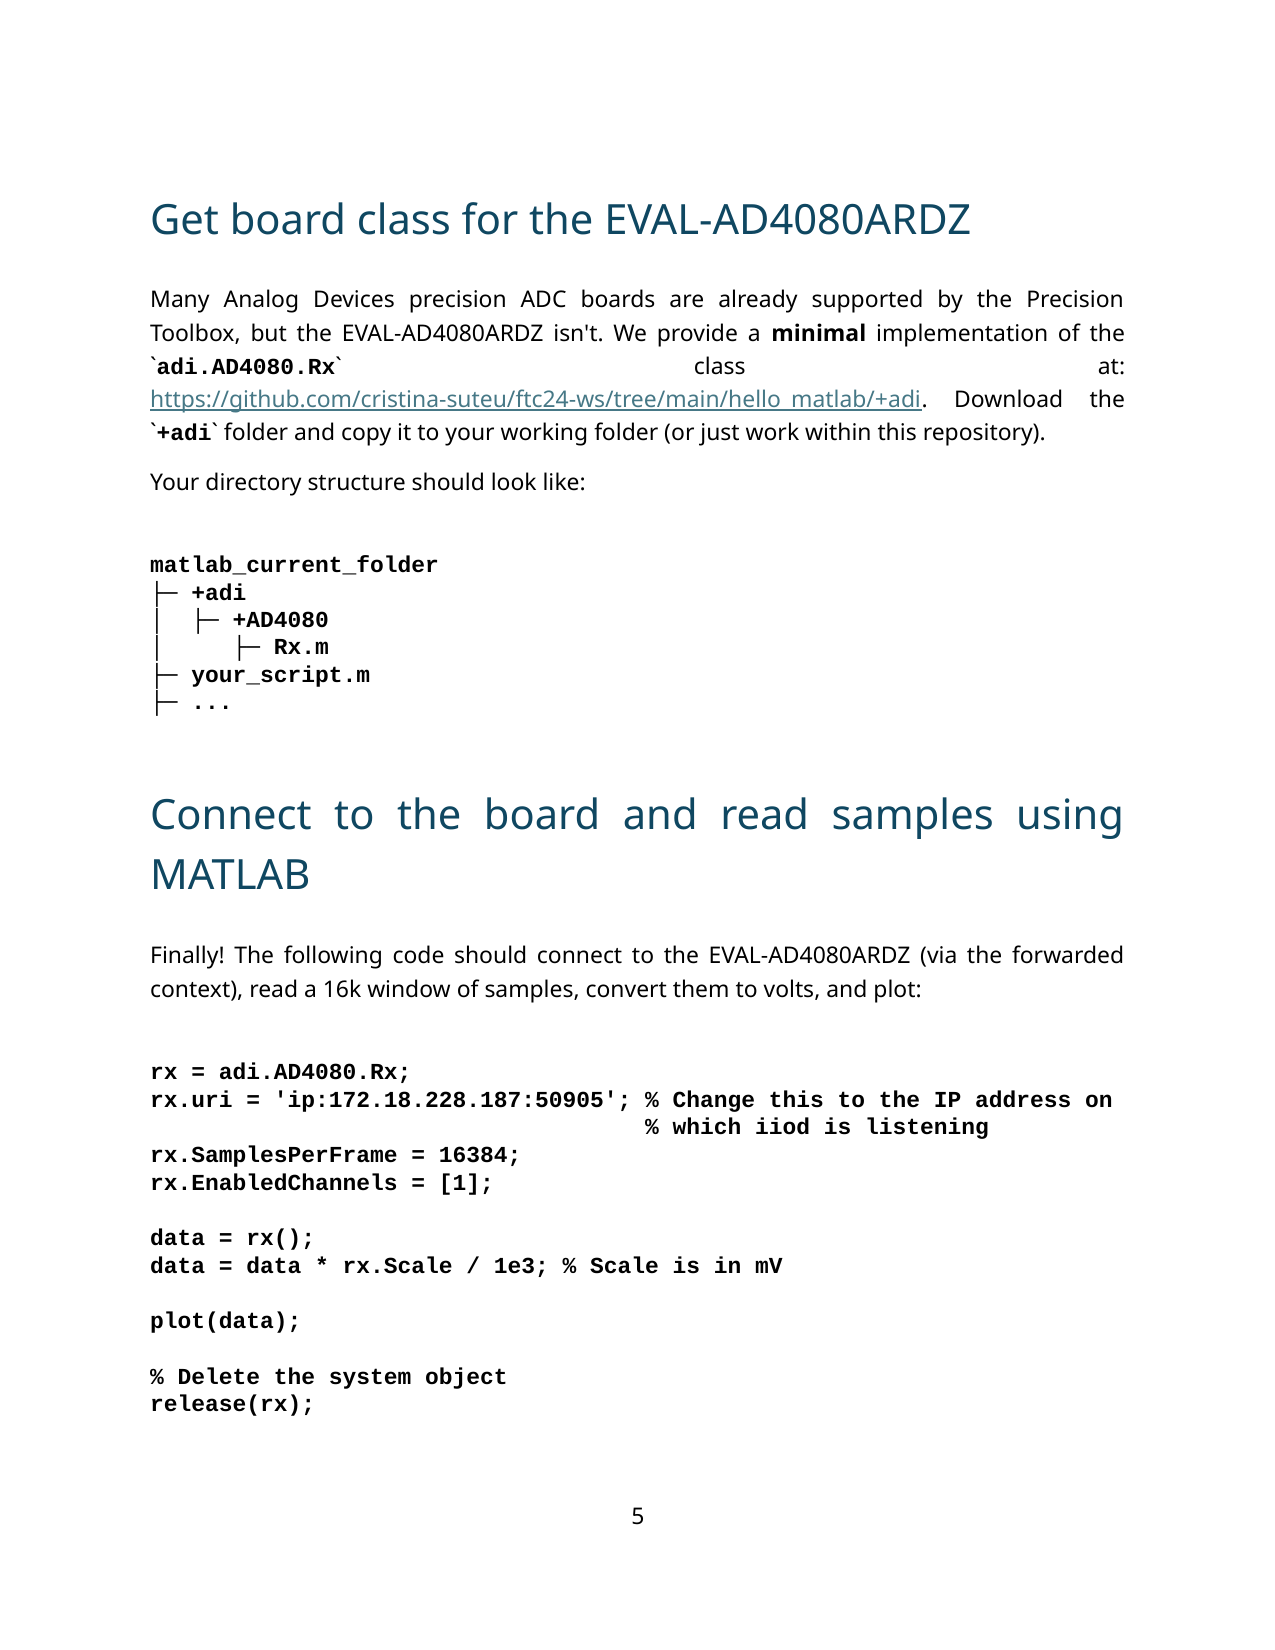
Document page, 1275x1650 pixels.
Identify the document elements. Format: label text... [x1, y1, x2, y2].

text Many Analog Devices precision ADC boards are already supported by the Precision Toolbox, but the EVAL-AD4080ARDZ isn't. We provide a minimal implementation of the `adi.AD4080.Rx` class at: https://github.com/cristina-suteu/ftc24-ws/tree/main/hello_matlab/+adi. Download the `+adi` folder and copy it to your working folder (or just work within this repository). [150, 283, 1125, 447]
subtitle Connect to the board and read samples using MATLAB [150, 784, 1125, 902]
text Your directory structure should look like: [150, 466, 1125, 497]
subtitle Get board class for the EVAL-AD4080ARDZ [150, 190, 1125, 247]
text matlab_current_folder ├─ +adi │ ├─ +AD4080 │ ├─ Rx.m ├─ your_script.m ├─ ... [150, 553, 1125, 716]
text Finally! The following code should connect to the EVAL-AD4080ARDZ (via the forwarded context), read a 16k window of samples, convert them to volts, and plot: [150, 939, 1125, 1004]
text rx = adi.AD4080.Rx; rx.uri = 'ip:172.18.228.187:50905'; % Change this to the IP address on % which iiod is listening rx.SamplesPerFrame = 16384; rx.EnabledChannels = [1]; data = rx(); data = data * rx.Scale / 1e3; % Scale is in mV plot(data); % Delete the system object release(rx); [150, 1060, 1125, 1419]
